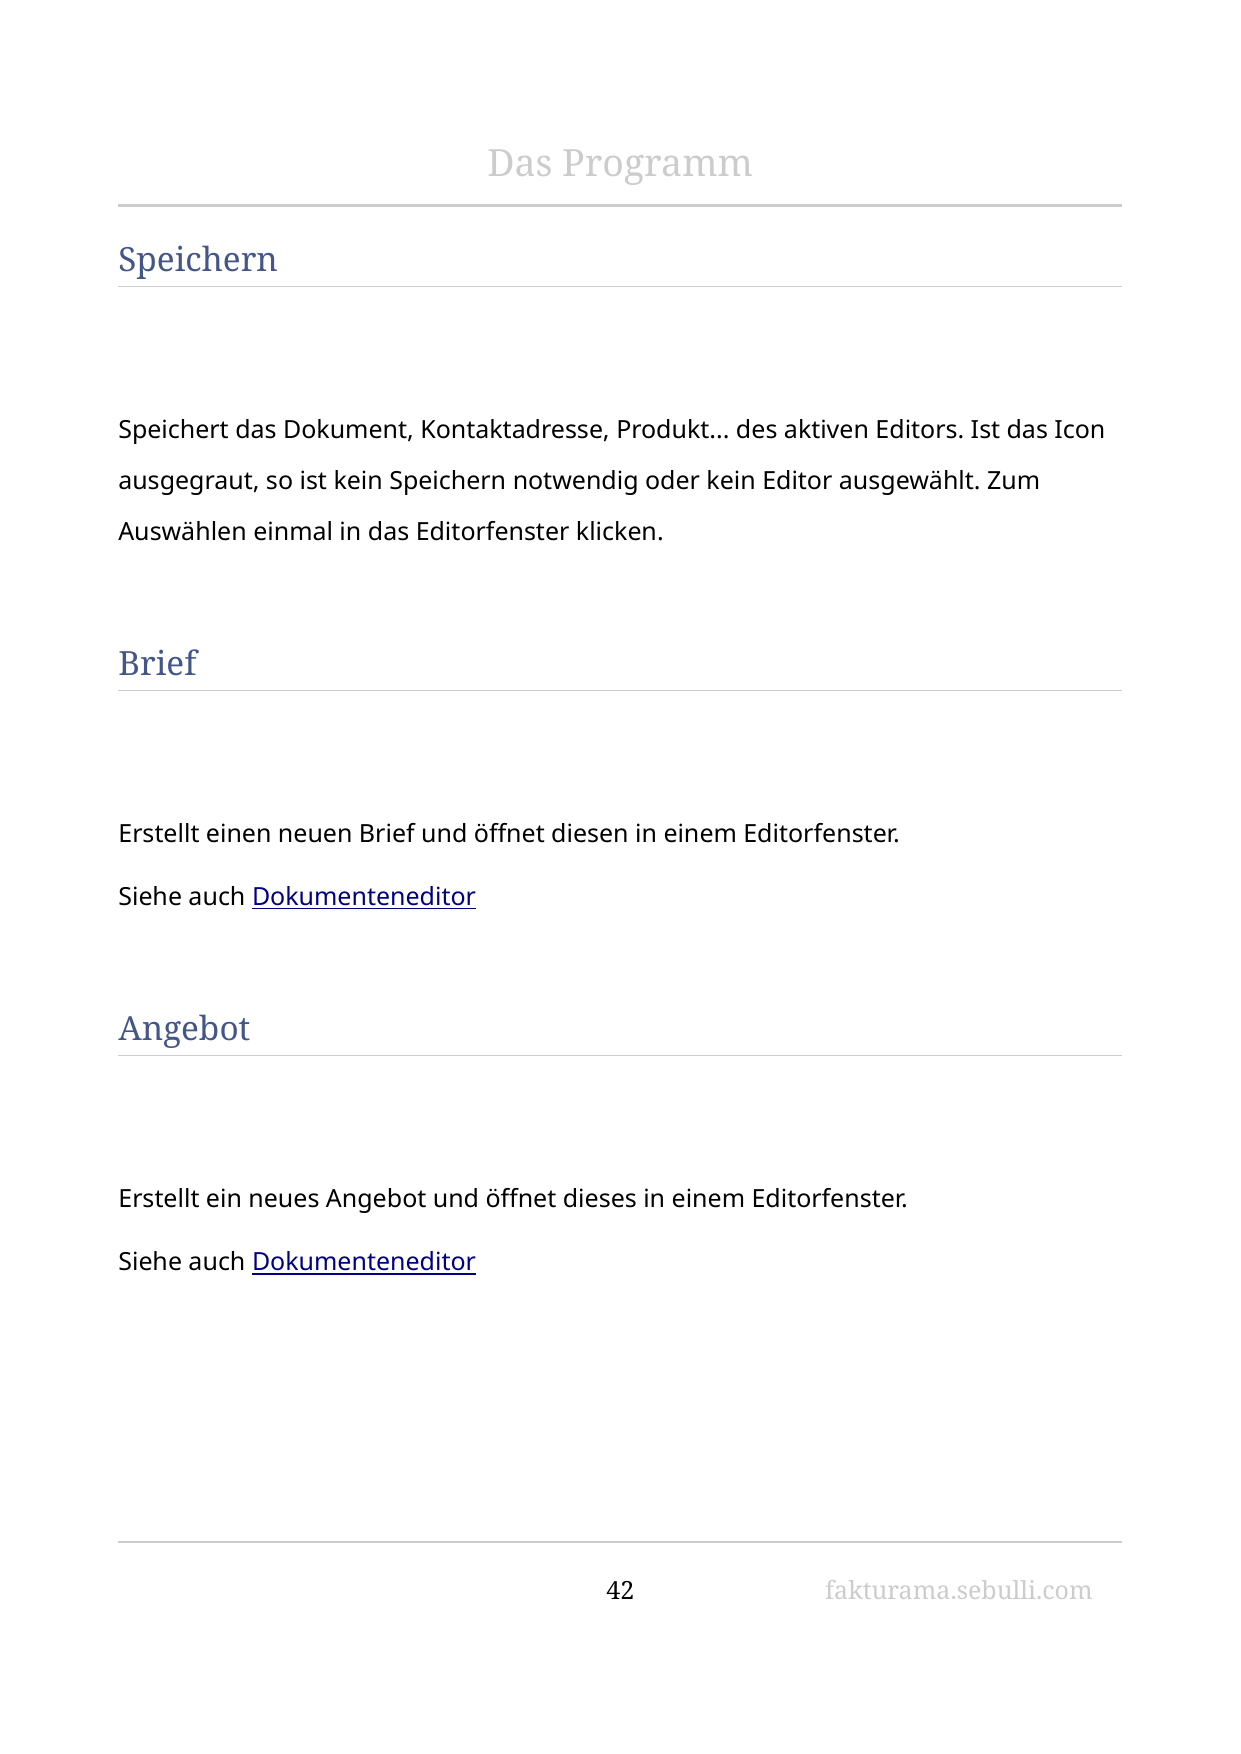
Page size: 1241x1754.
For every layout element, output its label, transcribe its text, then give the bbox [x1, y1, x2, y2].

subtitle Angebot [118, 1005, 1122, 1055]
text Erstellt ein neues Angebot und öffnet dieses in einem Editorfenster. [118, 1180, 1122, 1214]
text Siehe auch Dokumenteneditor [118, 1244, 1122, 1278]
text Siehe auch Dokumenteneditor [118, 879, 1122, 913]
subtitle Speichern [118, 236, 1122, 286]
subtitle Brief [118, 640, 1122, 690]
text Erstellt einen neuen Brief und öffnet diesen in einem Editorfenster. [118, 815, 1122, 849]
text Speichert das Dokument, Kontaktadresse, Produkt... des aktiven Editors. Ist das Icon ausgegraut, so ist kein Speichern notwendig oder kein Editor ausgewählt. Zum Auswählen einmal in das Editorfenster klicken. [118, 412, 1122, 548]
